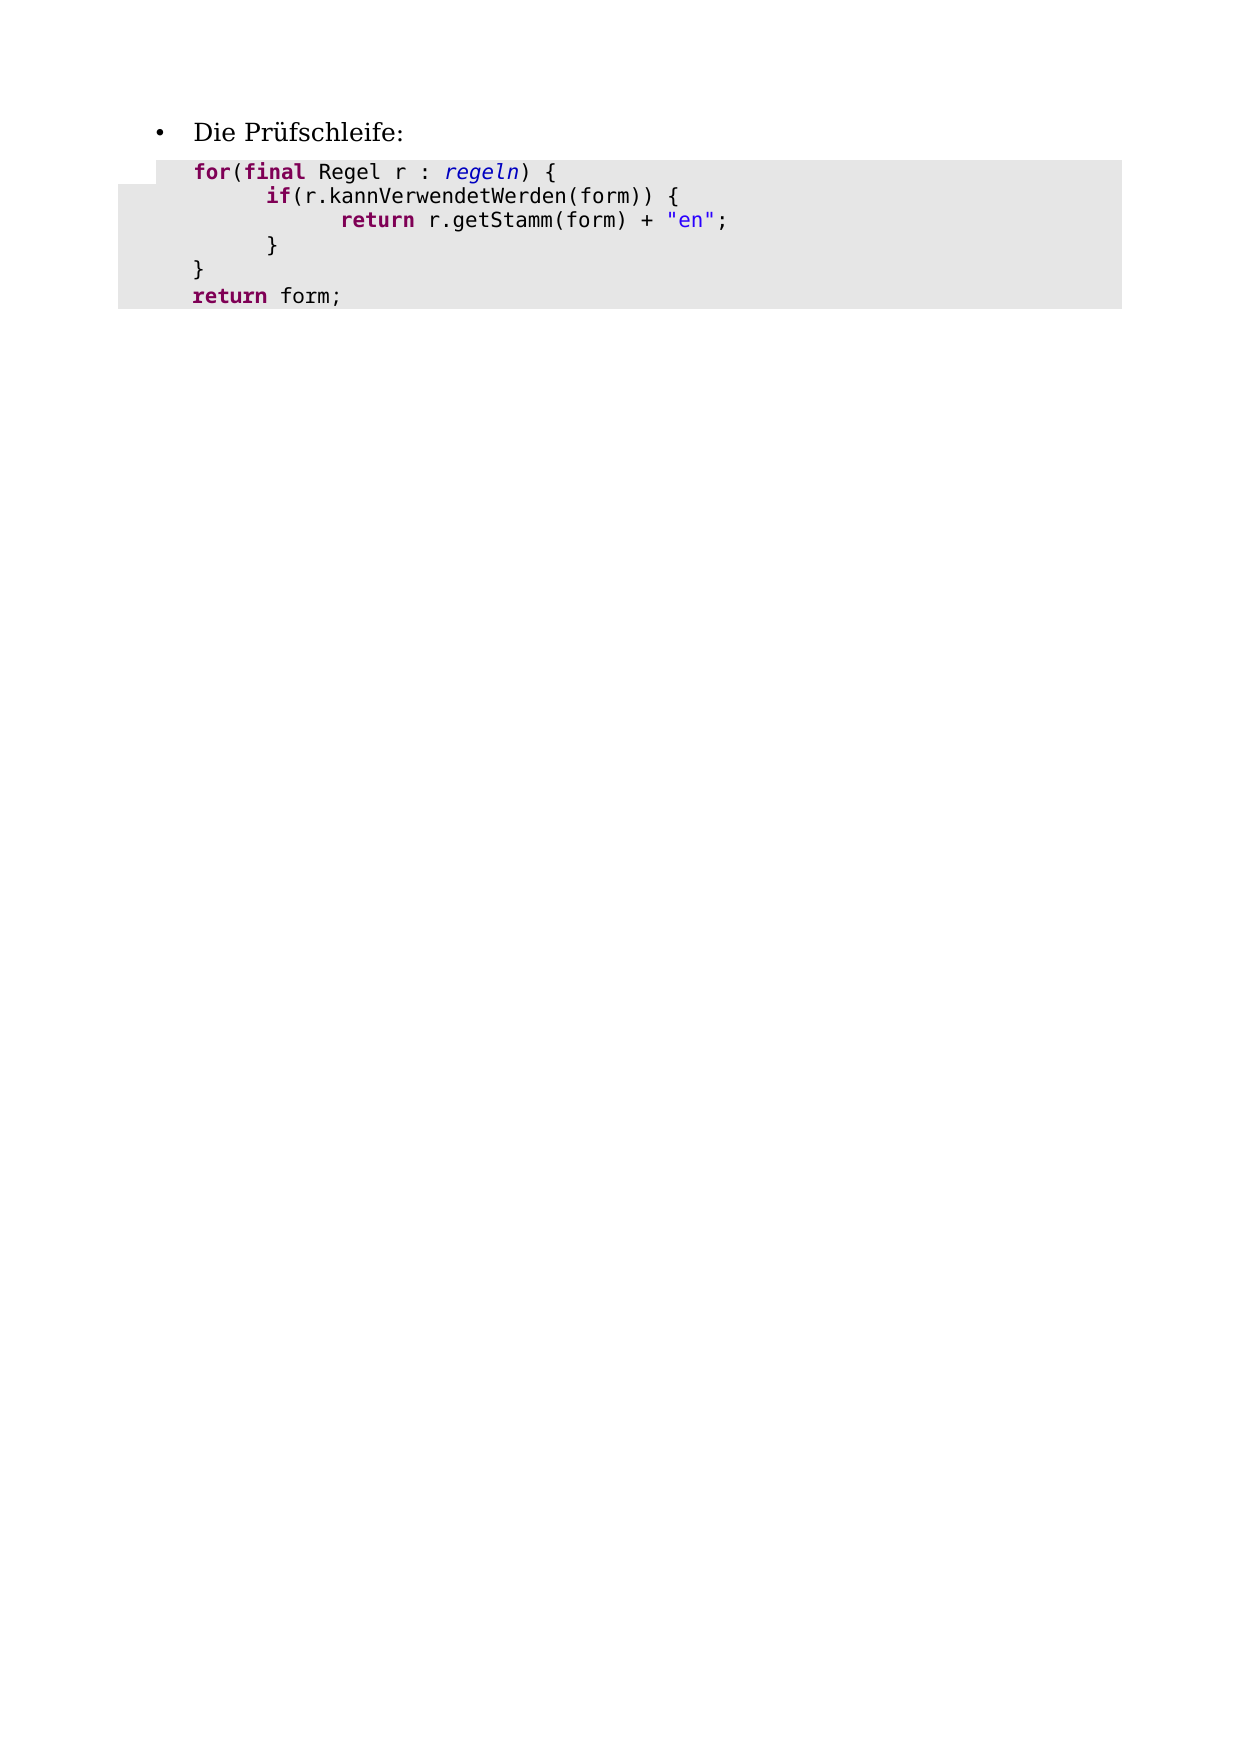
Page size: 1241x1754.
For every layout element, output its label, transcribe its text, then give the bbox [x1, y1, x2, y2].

text return form; [118, 281, 1122, 309]
text } [118, 257, 1122, 281]
list for(final Regel r : regeln) { [156, 160, 1122, 184]
text return r.getStamm(form) + "en"; [118, 208, 1122, 233]
list Die Prüfschleife: [156, 118, 1122, 147]
text } [118, 233, 1122, 257]
text if(r.kannVerwendetWerden(form)) { [118, 184, 1122, 208]
